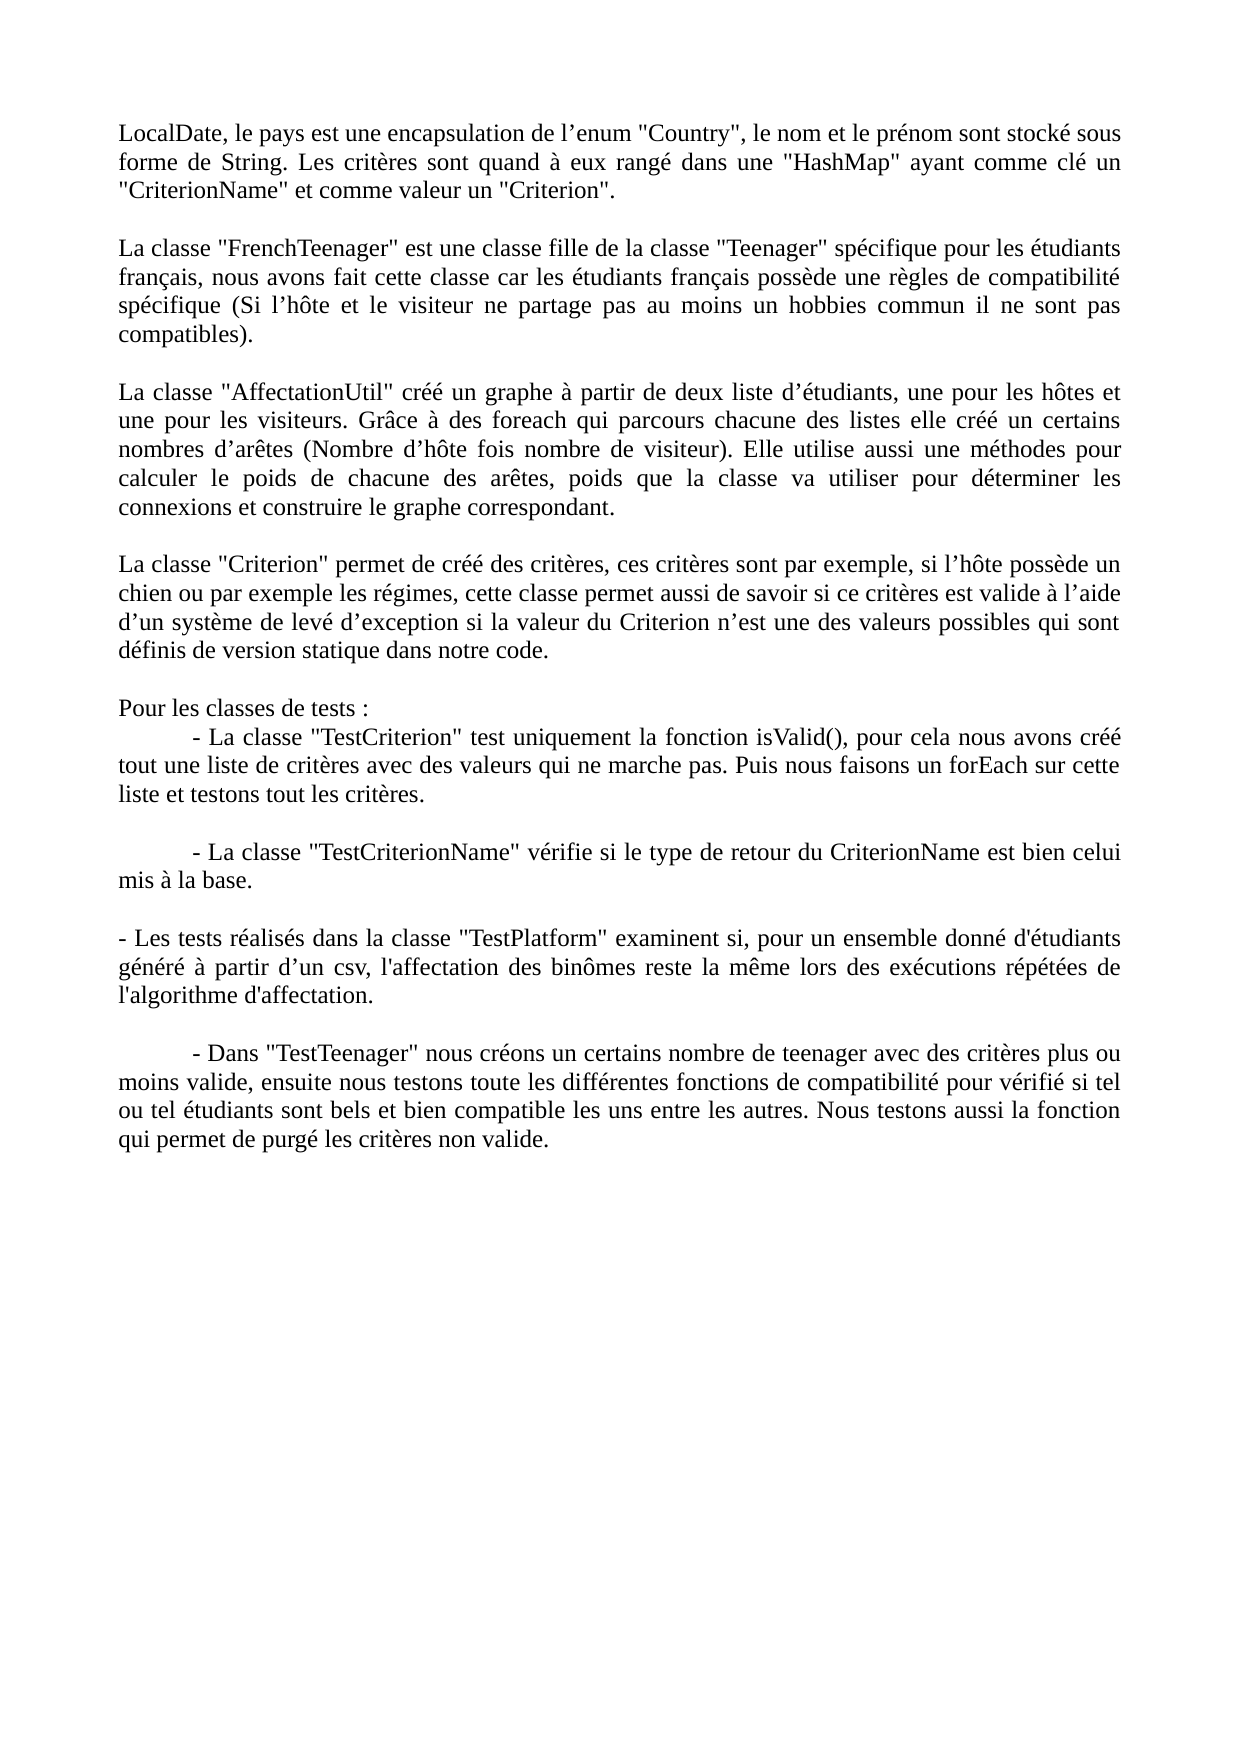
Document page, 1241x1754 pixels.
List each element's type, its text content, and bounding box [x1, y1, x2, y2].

text LocalDate, le pays est une encapsulation de l’enum "Country", le nom et le prénom sont stocké sous forme de String. Les critères sont quand à eux rangé dans une "HashMap" ayant comme clé un "CriterionName" et comme valeur un "Criterion". [118, 118, 1122, 204]
text La classe "Criterion" permet de créé des critères, ces critères sont par exemple, si l’hôte possède un chien ou par exemple les régimes, cette classe permet aussi de savoir si ce critères est valide à l’aide d’un système de levé d’exception si la valeur du Criterion n’est une des valeurs possibles qui sont définis de version statique dans notre code. [118, 549, 1122, 664]
text - La classe "TestCriterionName" vérifie si le type de retour du CriterionName est bien celui mis à la base. [118, 837, 1122, 894]
text Pour les classes de tests : [118, 693, 1122, 722]
text - Les tests réalisés dans la classe "TestPlatform" examinent si, pour un ensemble donné d'étudiants généré à partir d’un csv, l'affectation des binômes reste la même lors des exécutions répétées de l'algorithme d'affectation. [118, 923, 1122, 1009]
text La classe "FrenchTeenager" est une classe fille de la classe "Teenager" spécifique pour les étudiants français, nous avons fait cette classe car les étudiants français possède une règles de compatibilité spécifique (Si l’hôte et le visiteur ne partage pas au moins un hobbies commun il ne sont pas compatibles). [118, 233, 1122, 348]
text - Dans "TestTeenager" nous créons un certains nombre de teenager avec des critères plus ou moins valide, ensuite nous testons toute les différentes fonctions de compatibilité pour vérifié si tel ou tel étudiants sont bels et bien compatible les uns entre les autres. Nous testons aussi la fonction qui permet de purgé les critères non valide. [118, 1038, 1122, 1153]
text - La classe "TestCriterion" test uniquement la fonction isValid(), pour cela nous avons créé tout une liste de critères avec des valeurs qui ne marche pas. Puis nous faisons un forEach sur cette liste et testons tout les critères. [118, 722, 1122, 808]
text La classe "AffectationUtil" créé un graphe à partir de deux liste d’étudiants, une pour les hôtes et une pour les visiteurs. Grâce à des foreach qui parcours chacune des listes elle créé un certains nombres d’arêtes (Nombre d’hôte fois nombre de visiteur). Elle utilise aussi une méthodes pour calculer le poids de chacune des arêtes, poids que la classe va utiliser pour déterminer les connexions et construire le graphe correspondant. [118, 377, 1122, 521]
